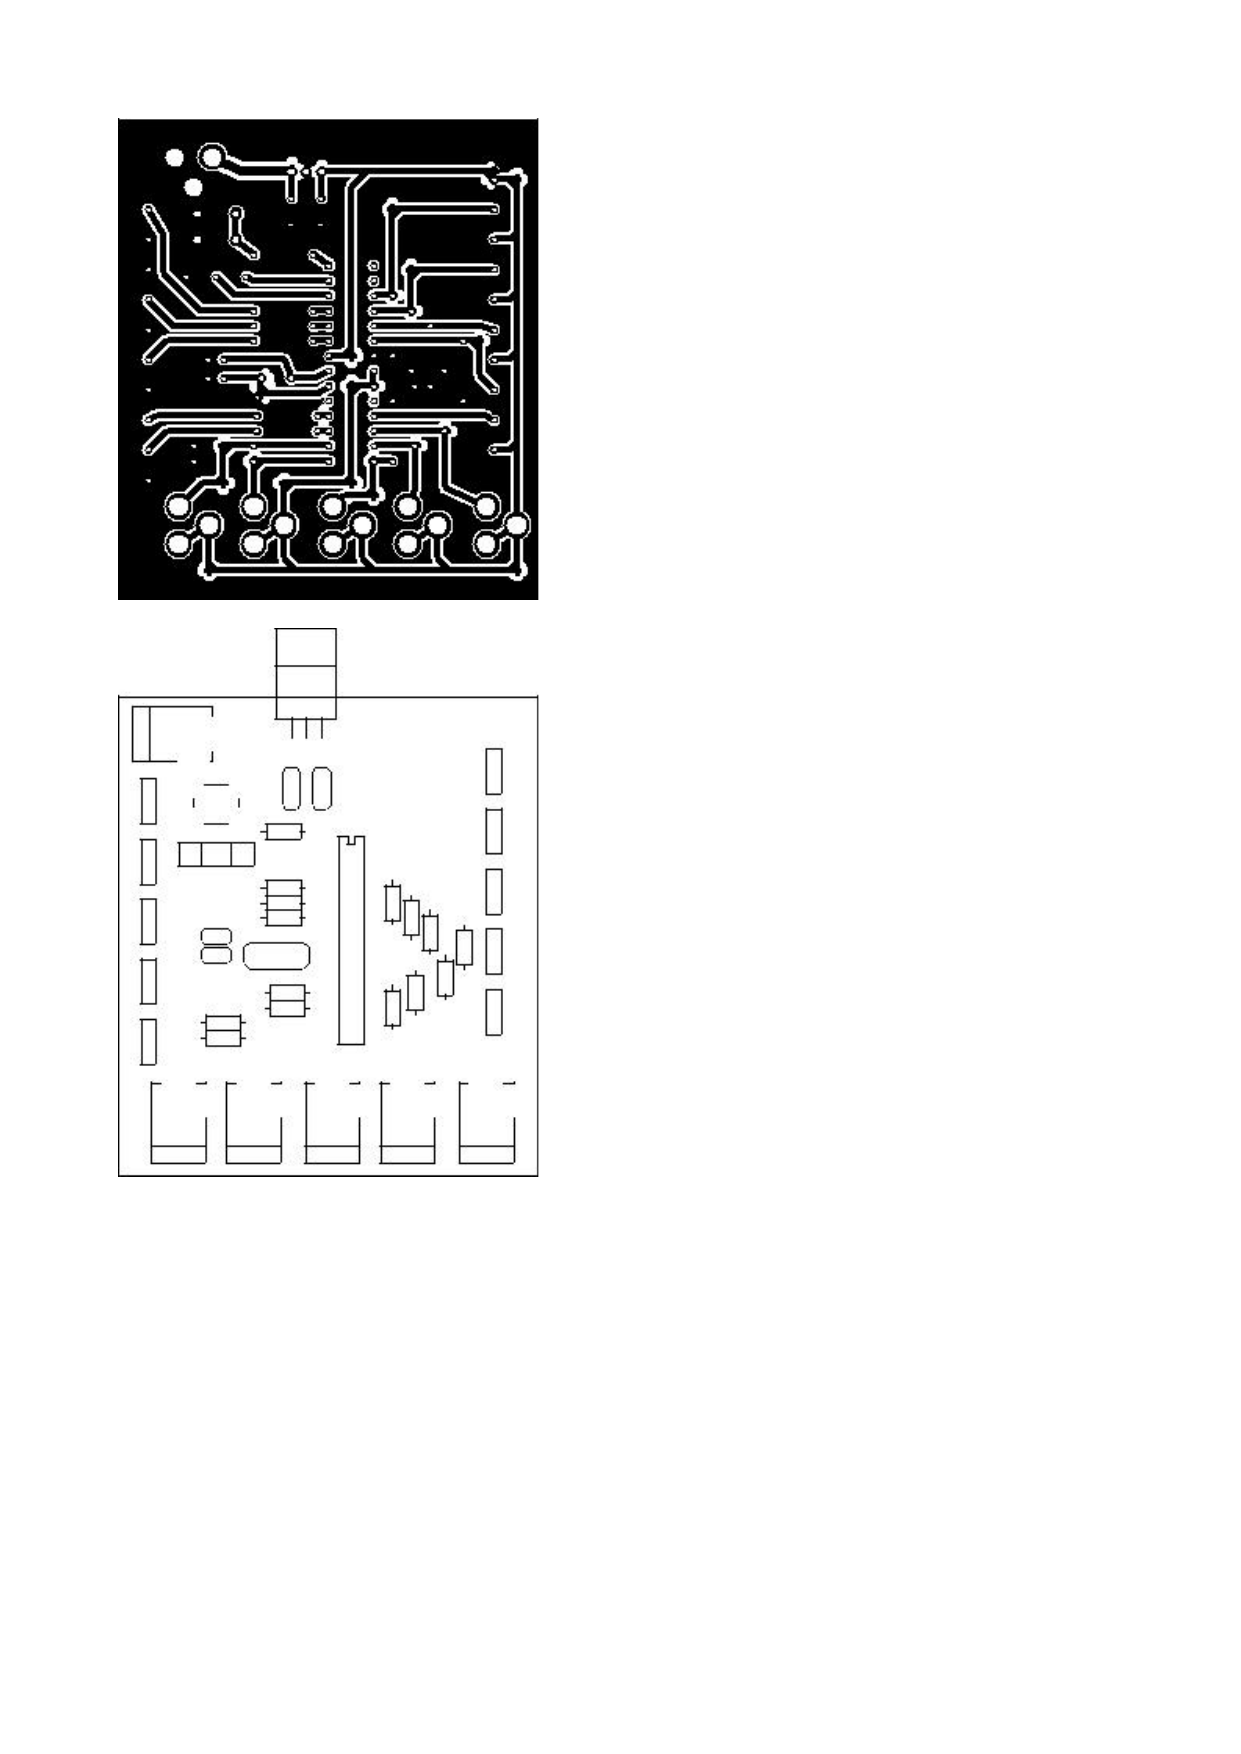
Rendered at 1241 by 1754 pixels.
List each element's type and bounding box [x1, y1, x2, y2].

picture [118, 628, 539, 1177]
picture [118, 118, 539, 600]
